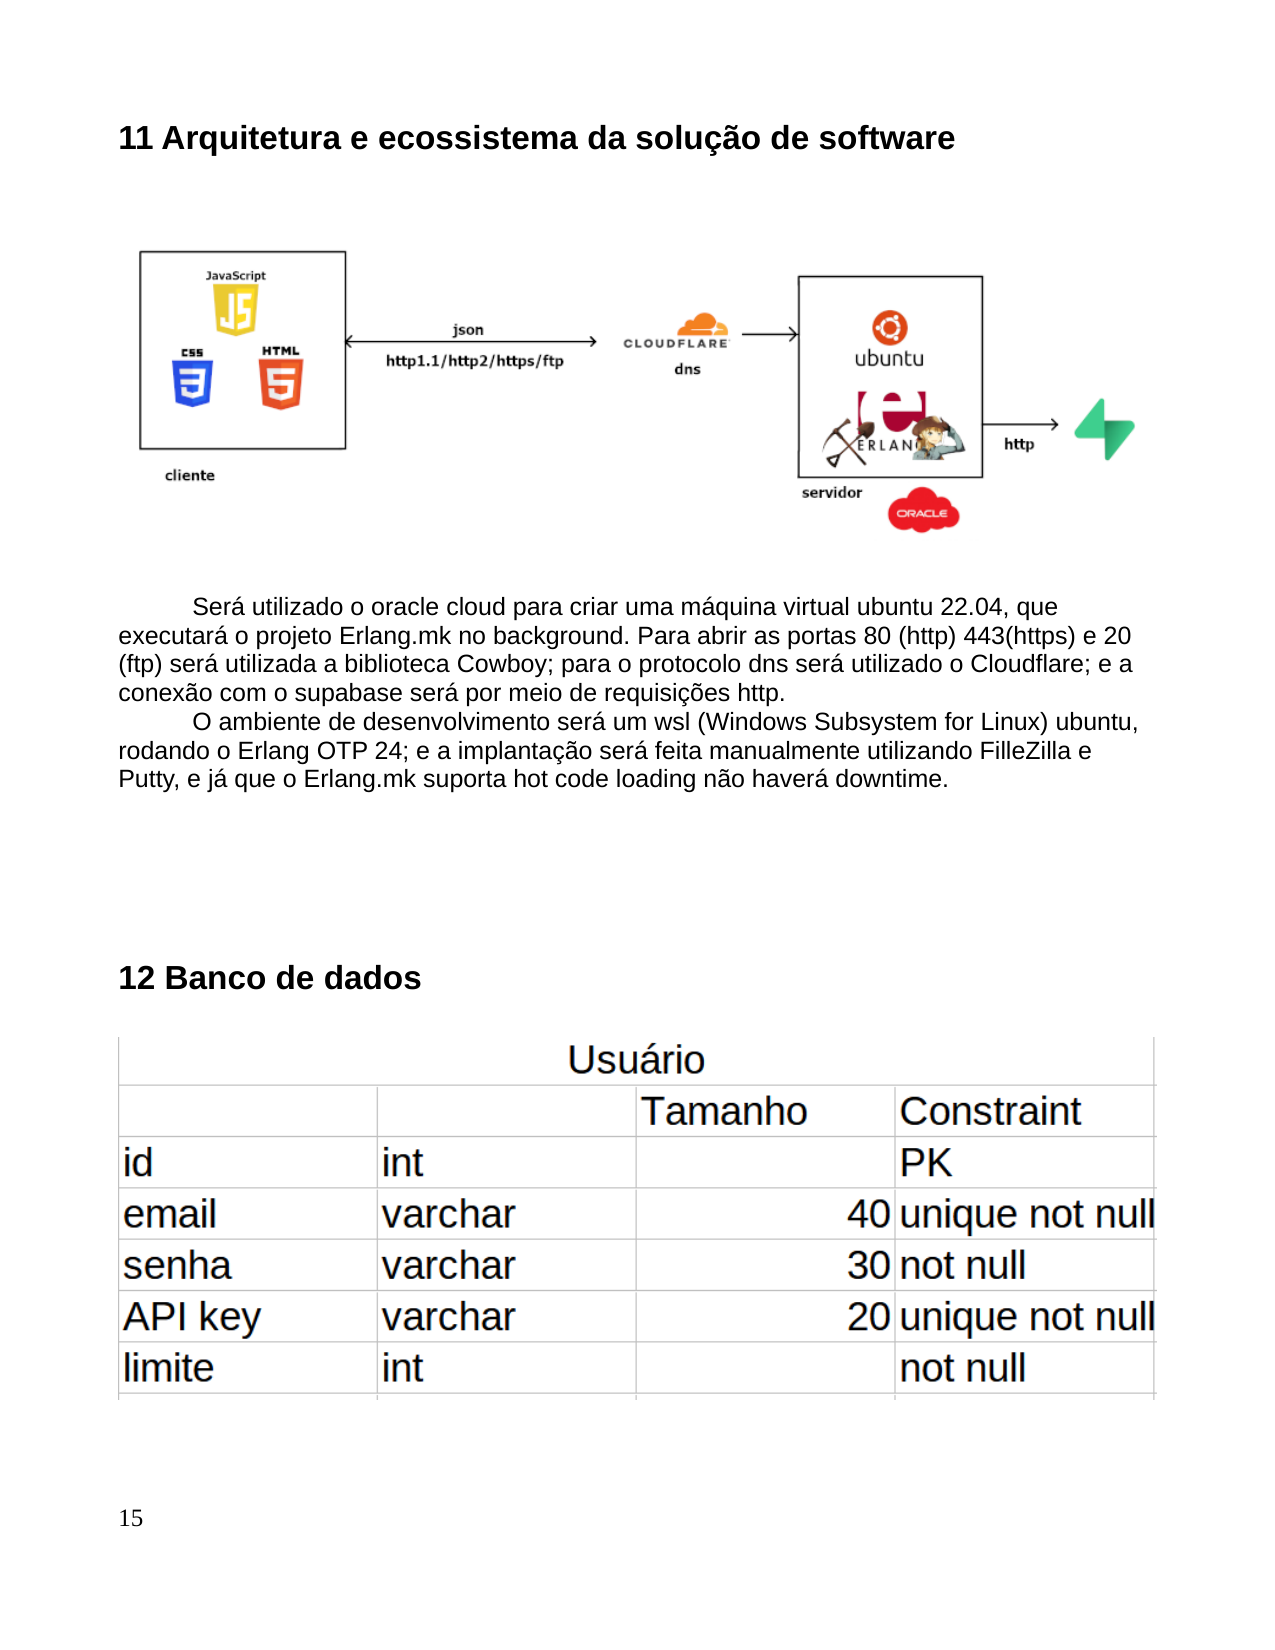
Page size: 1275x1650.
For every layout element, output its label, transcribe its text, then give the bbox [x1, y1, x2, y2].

subtitle 11 Arquitetura e ecossistema da solução de software [118, 118, 1157, 157]
text O ambiente de desenvolvimento será um wsl (Windows Subsystem for Linux) ubuntu, rodando o Erlang OTP 24; e a implantação será feita manualmente utilizando FilleZilla e Putty, e já que o Erlang.mk suporta hot code loading não haverá downtime. [118, 707, 1157, 793]
subtitle 12 Banco de dados [118, 958, 1157, 996]
picture [118, 1037, 1157, 1400]
picture [118, 197, 1157, 564]
text Será utilizado o oracle cloud para criar uma máquina virtual ubuntu 22.04, que executará o projeto Erlang.mk no background. Para abrir as portas 80 (http) 443(https) e 20 (ftp) será utilizada a biblioteca Cowboy; para o protocolo dns será utilizado o Cloudflare; e a conexão com o supabase será por meio de requisições http. [118, 592, 1157, 707]
